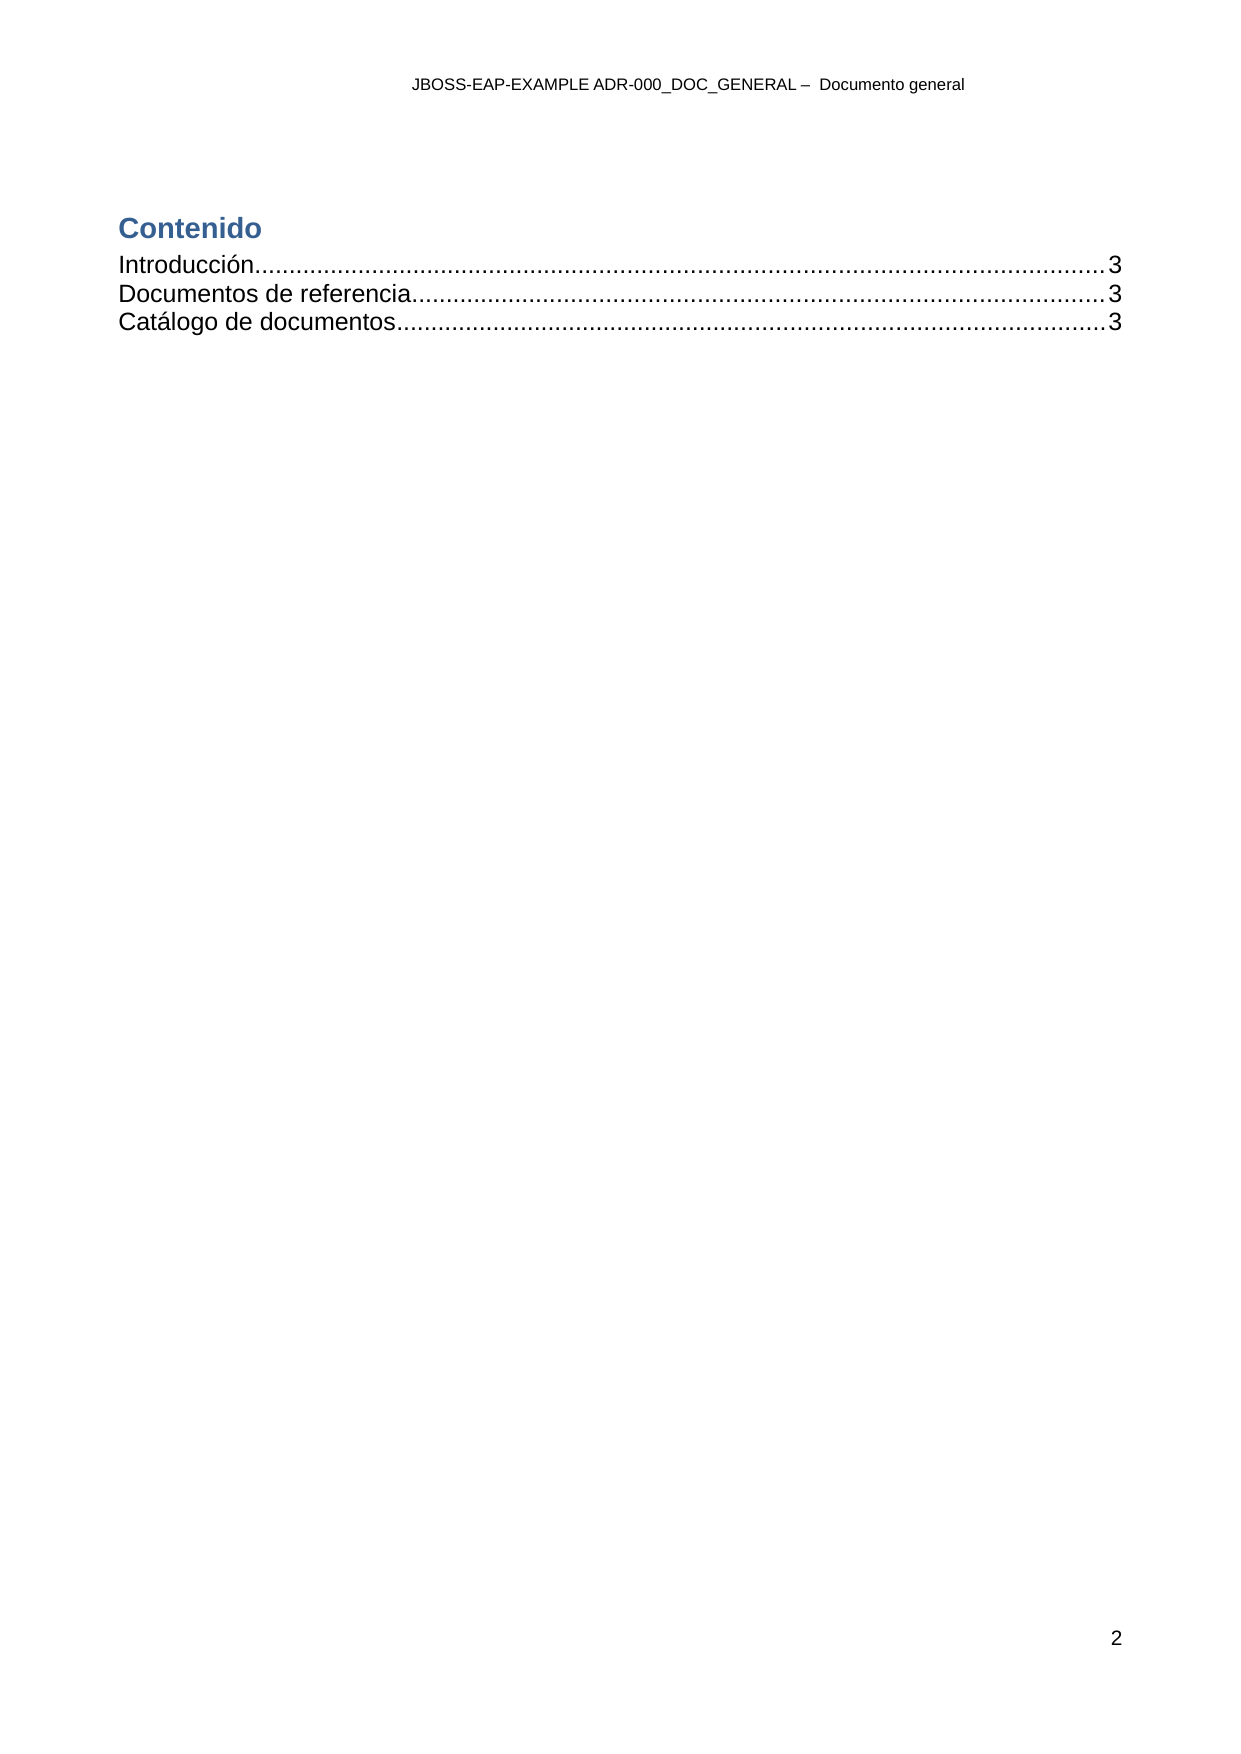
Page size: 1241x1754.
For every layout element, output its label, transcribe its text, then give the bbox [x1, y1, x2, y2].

text Catálogo de documentos 3 [118, 307, 1122, 336]
text Contenido [118, 211, 1122, 245]
text Introducción 3 [118, 250, 1122, 278]
text Documentos de referencia 3 [118, 278, 1122, 307]
